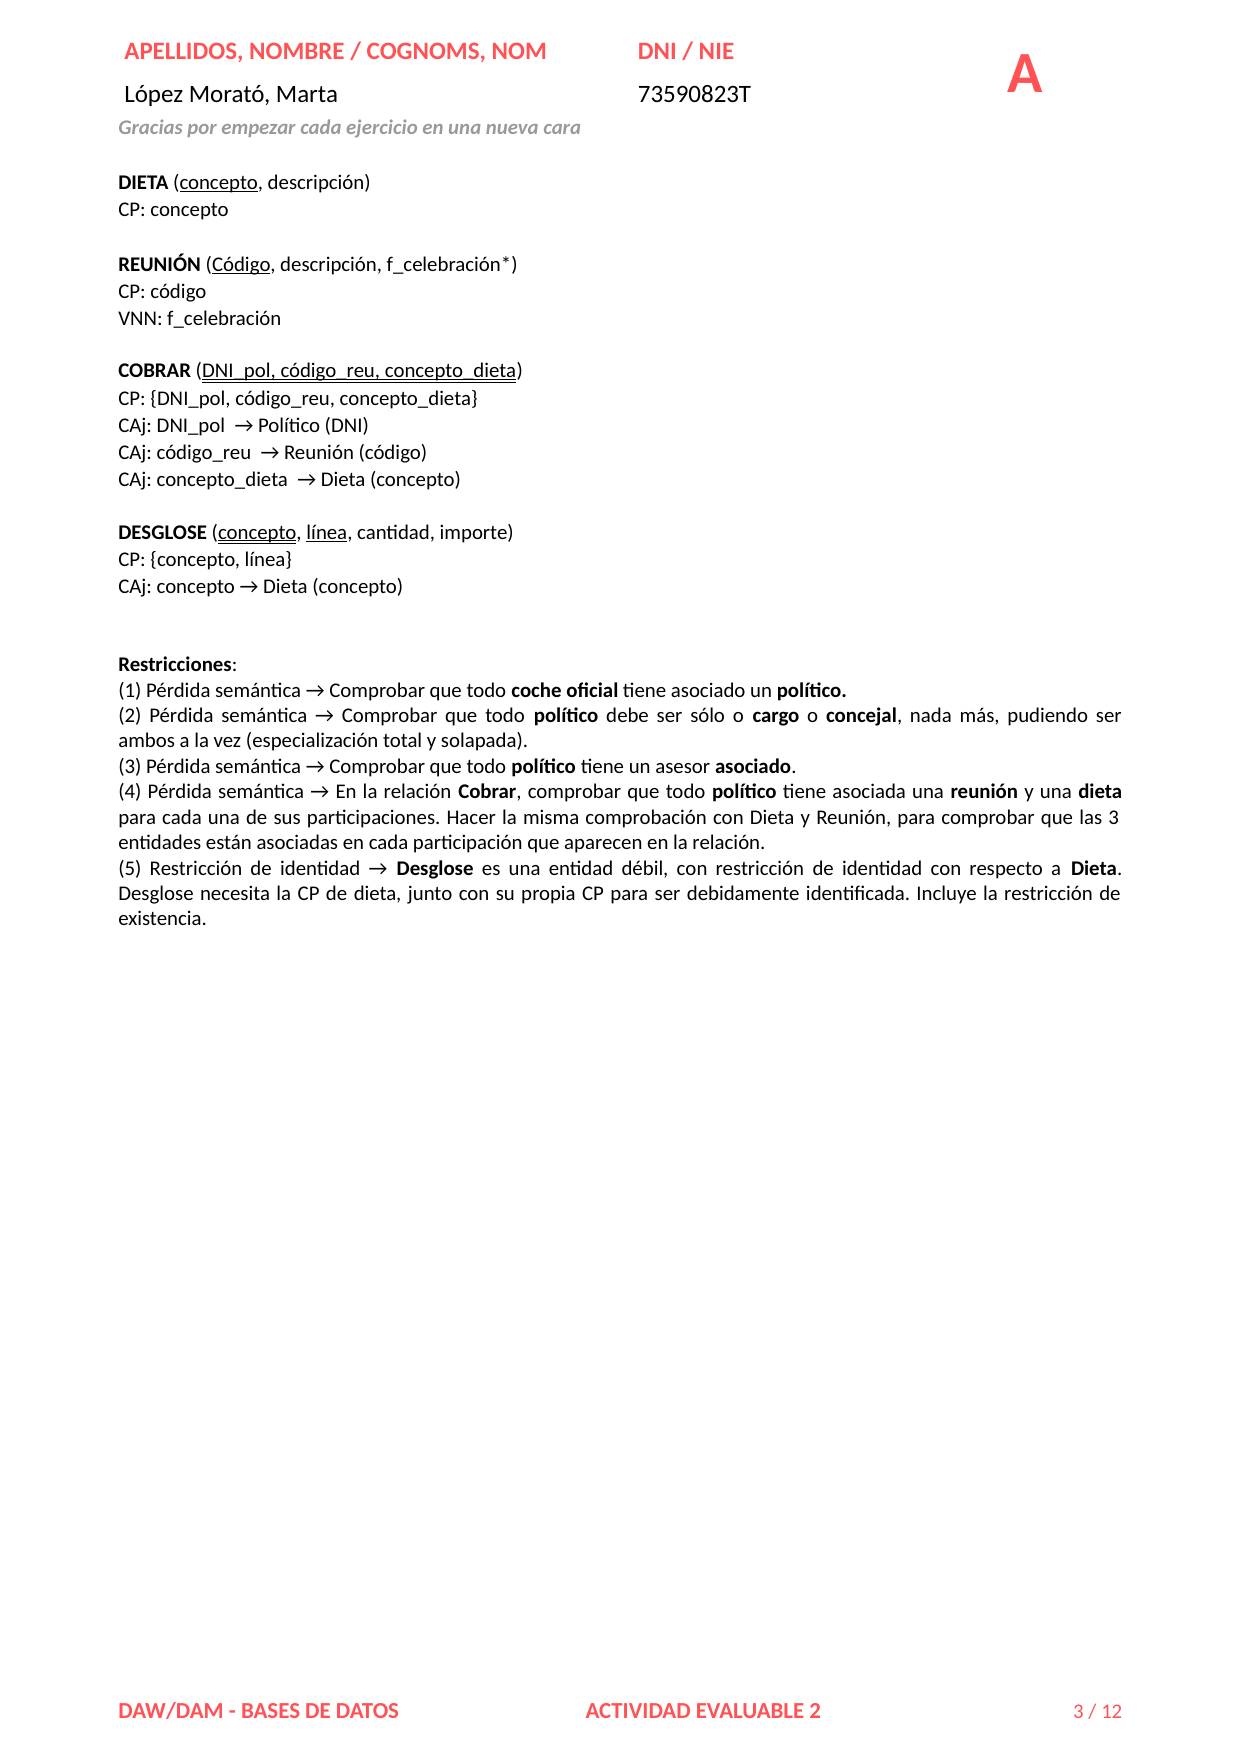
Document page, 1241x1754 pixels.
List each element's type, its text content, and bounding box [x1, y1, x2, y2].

text COBRAR (DNI_pol, código_reu, concepto_dieta) [118, 358, 1122, 383]
text REUNIÓN (Código, descripción, f_celebración*) [118, 251, 1122, 276]
text DESGLOSE (concepto, línea, cantidad, importe) [118, 519, 1122, 544]
text DIETA (concepto, descripción) [118, 169, 1122, 194]
text VNN: f_celebración [118, 305, 1122, 331]
text CP: código [118, 278, 1122, 303]
text CAj: DNI_pol → Político (DNI) [118, 412, 1122, 437]
text CAj: código_reu → Reunión (código) [118, 439, 1122, 465]
text Restricciones: [118, 651, 1122, 677]
text (5) Restricción de identidad → Desglose es una entidad débil, con restricción de identidad con respecto a Dieta. Desglose necesita la CP de dieta, junto con su propia CP para ser debidamente identificada. Incluye la restricción de existencia. [118, 855, 1122, 931]
text CP: concepto [118, 196, 1122, 222]
text CAj: concepto → Dieta (concepto) [118, 573, 1122, 599]
text (4) Pérdida semántica → En la relación Cobrar, comprobar que todo político tiene asociada una reunión y una dieta para cada una de sus participaciones. Hacer la misma comprobación con Dieta y Reunión, para comprobar que las 3 entidades están asociadas en cada participación que aparecen en la relación. [118, 778, 1122, 855]
text CP: {DNI_pol, código_reu, concepto_dieta} [118, 385, 1122, 410]
text (2) Pérdida semántica → Comprobar que todo político debe ser sólo o cargo o concejal, nada más, pudiendo ser ambos a la vez (especialización total y solapada). [118, 702, 1122, 753]
text CAj: concepto_dieta → Dieta (concepto) [118, 466, 1122, 492]
text (3) Pérdida semántica → Comprobar que todo político tiene un asesor asociado. [118, 753, 1122, 778]
text CP: {concepto, línea} [118, 546, 1122, 572]
text (1) Pérdida semántica → Comprobar que todo coche oficial tiene asociado un político. [118, 677, 1122, 702]
